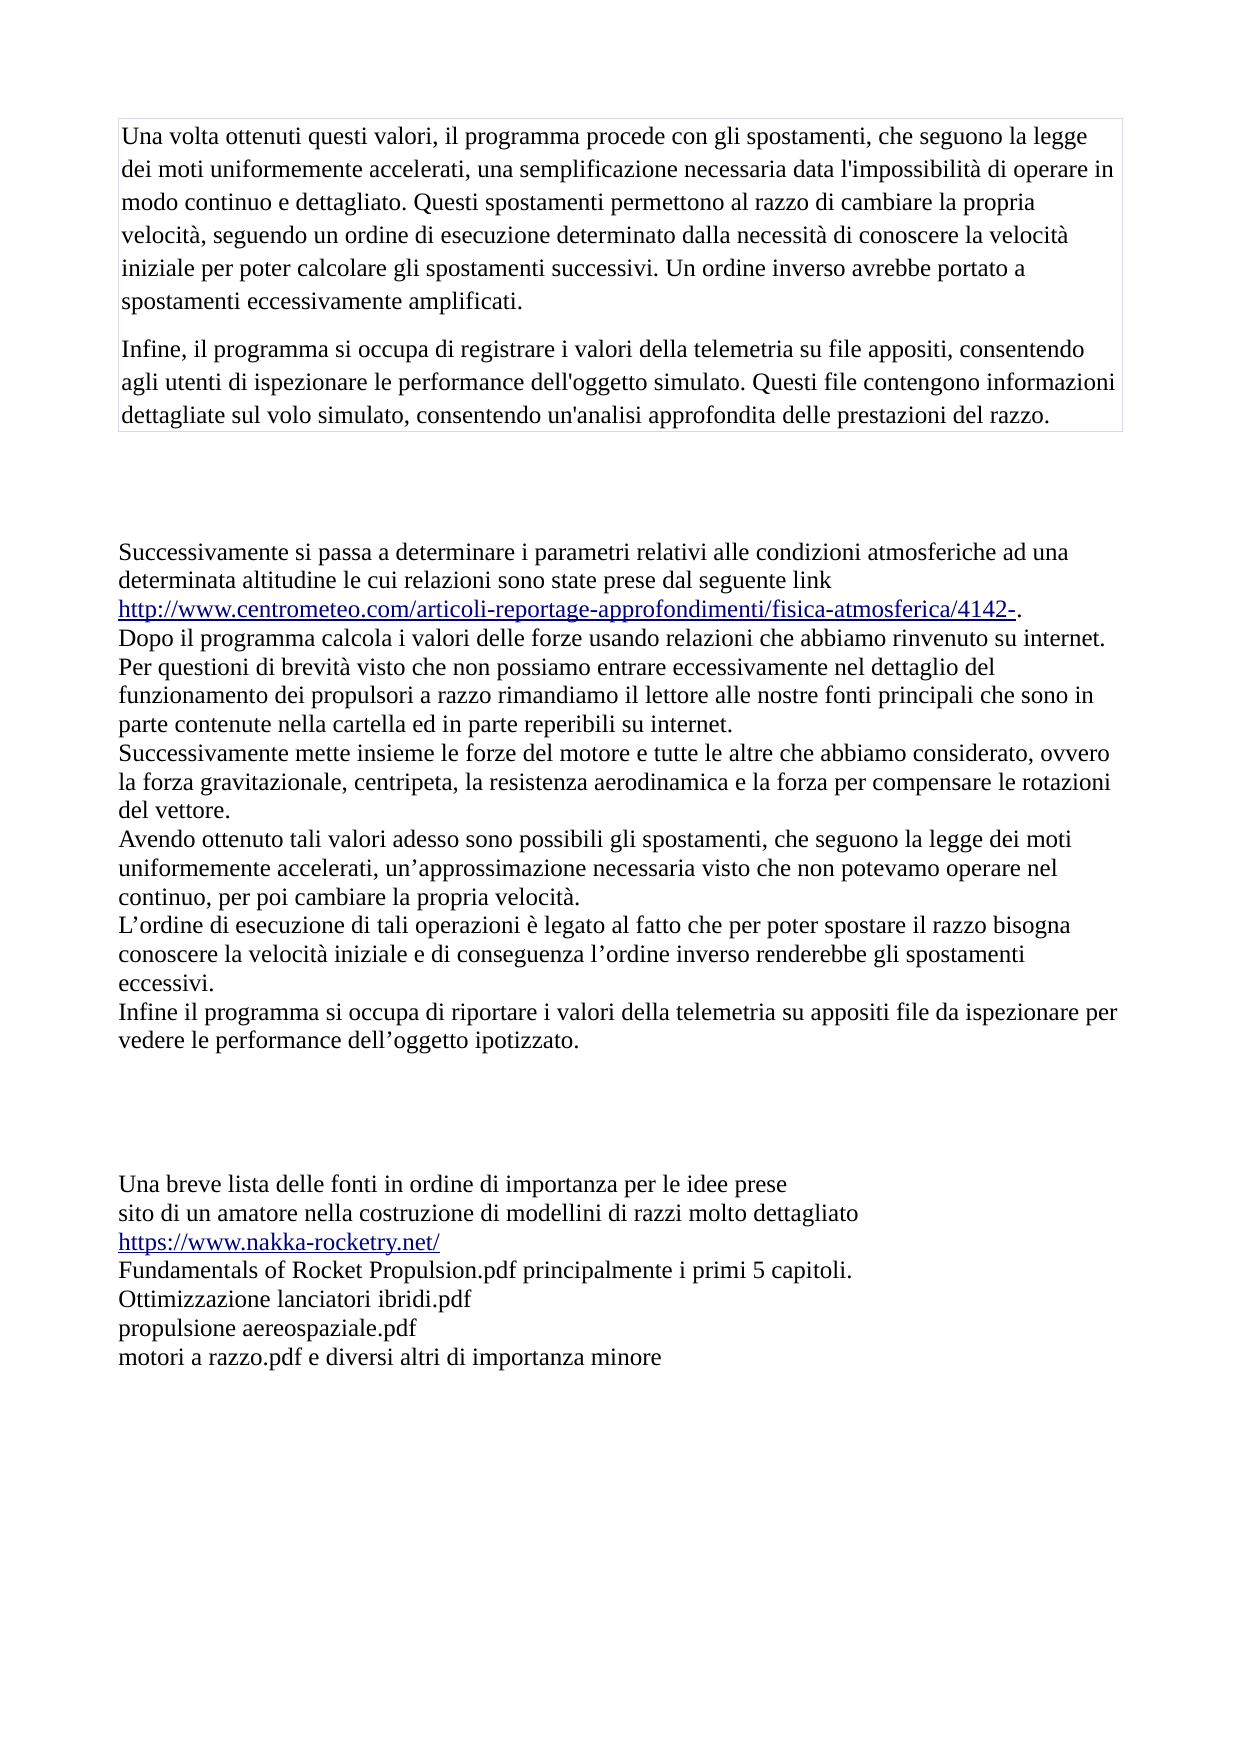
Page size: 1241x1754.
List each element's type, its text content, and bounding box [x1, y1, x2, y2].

text motori a razzo.pdf e diversi altri di importanza minore [118, 1342, 1122, 1399]
text Successivamente si passa a determinare i parametri relativi alle condizioni atmosferiche ad una determinata altitudine le cui relazioni sono state prese dal seguente link http://www.centrometeo.com/articoli-reportage-approfondimenti/fisica-atmosferica/4142-. [118, 537, 1122, 623]
text Successivamente mette insieme le forze del motore e tutte le altre che abbiamo considerato, ovvero la forza gravitazionale, centripeta, la resistenza aerodinamica e la forza per compensare le rotazioni del vettore. [118, 738, 1122, 824]
text propulsione aereospaziale.pdf [118, 1313, 1122, 1342]
text Infine il programma si occupa di riportare i valori della telemetria su appositi file da ispezionare per vedere le performance dell’oggetto ipotizzato. [118, 997, 1122, 1054]
text Una breve lista delle fonti in ordine di importanza per le idee prese sito di un amatore nella costruzione di modellini di razzi molto dettagliato [118, 1169, 1122, 1227]
text Infine, il programma si occupa di registrare i valori della telemetria su file appositi, consentendo agli utenti di ispezionare le performance dell'oggetto simulato. Questi file contengono informazioni dettagliate sul volo simulato, consentendo un'analisi approfondita delle prestazioni del razzo. [119, 331, 1122, 431]
text Avendo ottenuto tali valori adesso sono possibili gli spostamenti, che seguono la legge dei moti uniformemente accelerati, un’approssimazione necessaria visto che non potevamo operare nel continuo, per poi cambiare la propria velocità. [118, 824, 1122, 911]
text Fundamentals of Rocket Propulsion.pdf principalmente i primi 5 capitoli. [118, 1256, 1122, 1284]
text Ottimizzazione lanciatori ibridi.pdf [118, 1284, 1122, 1313]
text Una volta ottenuti questi valori, il programma procede con gli spostamenti, che seguono la legge dei moti uniformemente accelerati, una semplificazione necessaria data l'impossibilità di operare in modo continuo e dettagliato. Questi spostamenti permettono al razzo di cambiare la propria velocità, seguendo un ordine di esecuzione determinato dalla necessità di conoscere la velocità iniziale per poter calcolare gli spostamenti successivi. Un ordine inverso avrebbe portato a spostamenti eccessivamente amplificati. [119, 119, 1122, 315]
text https://www.nakka-rocketry.net/ [118, 1227, 1122, 1256]
text L’ordine di esecuzione di tali operazioni è legato al fatto che per poter spostare il razzo bisogna conoscere la velocità iniziale e di conseguenza l’ordine inverso renderebbe gli spostamenti eccessivi. [118, 911, 1122, 997]
text Dopo il programma calcola i valori delle forze usando relazioni che abbiamo rinvenuto su internet. Per questioni di brevità visto che non possiamo entrare eccessivamente nel dettaglio del funzionamento dei propulsori a razzo rimandiamo il lettore alle nostre fonti principali che sono in parte contenute nella cartella ed in parte reperibili su internet. [118, 623, 1122, 738]
